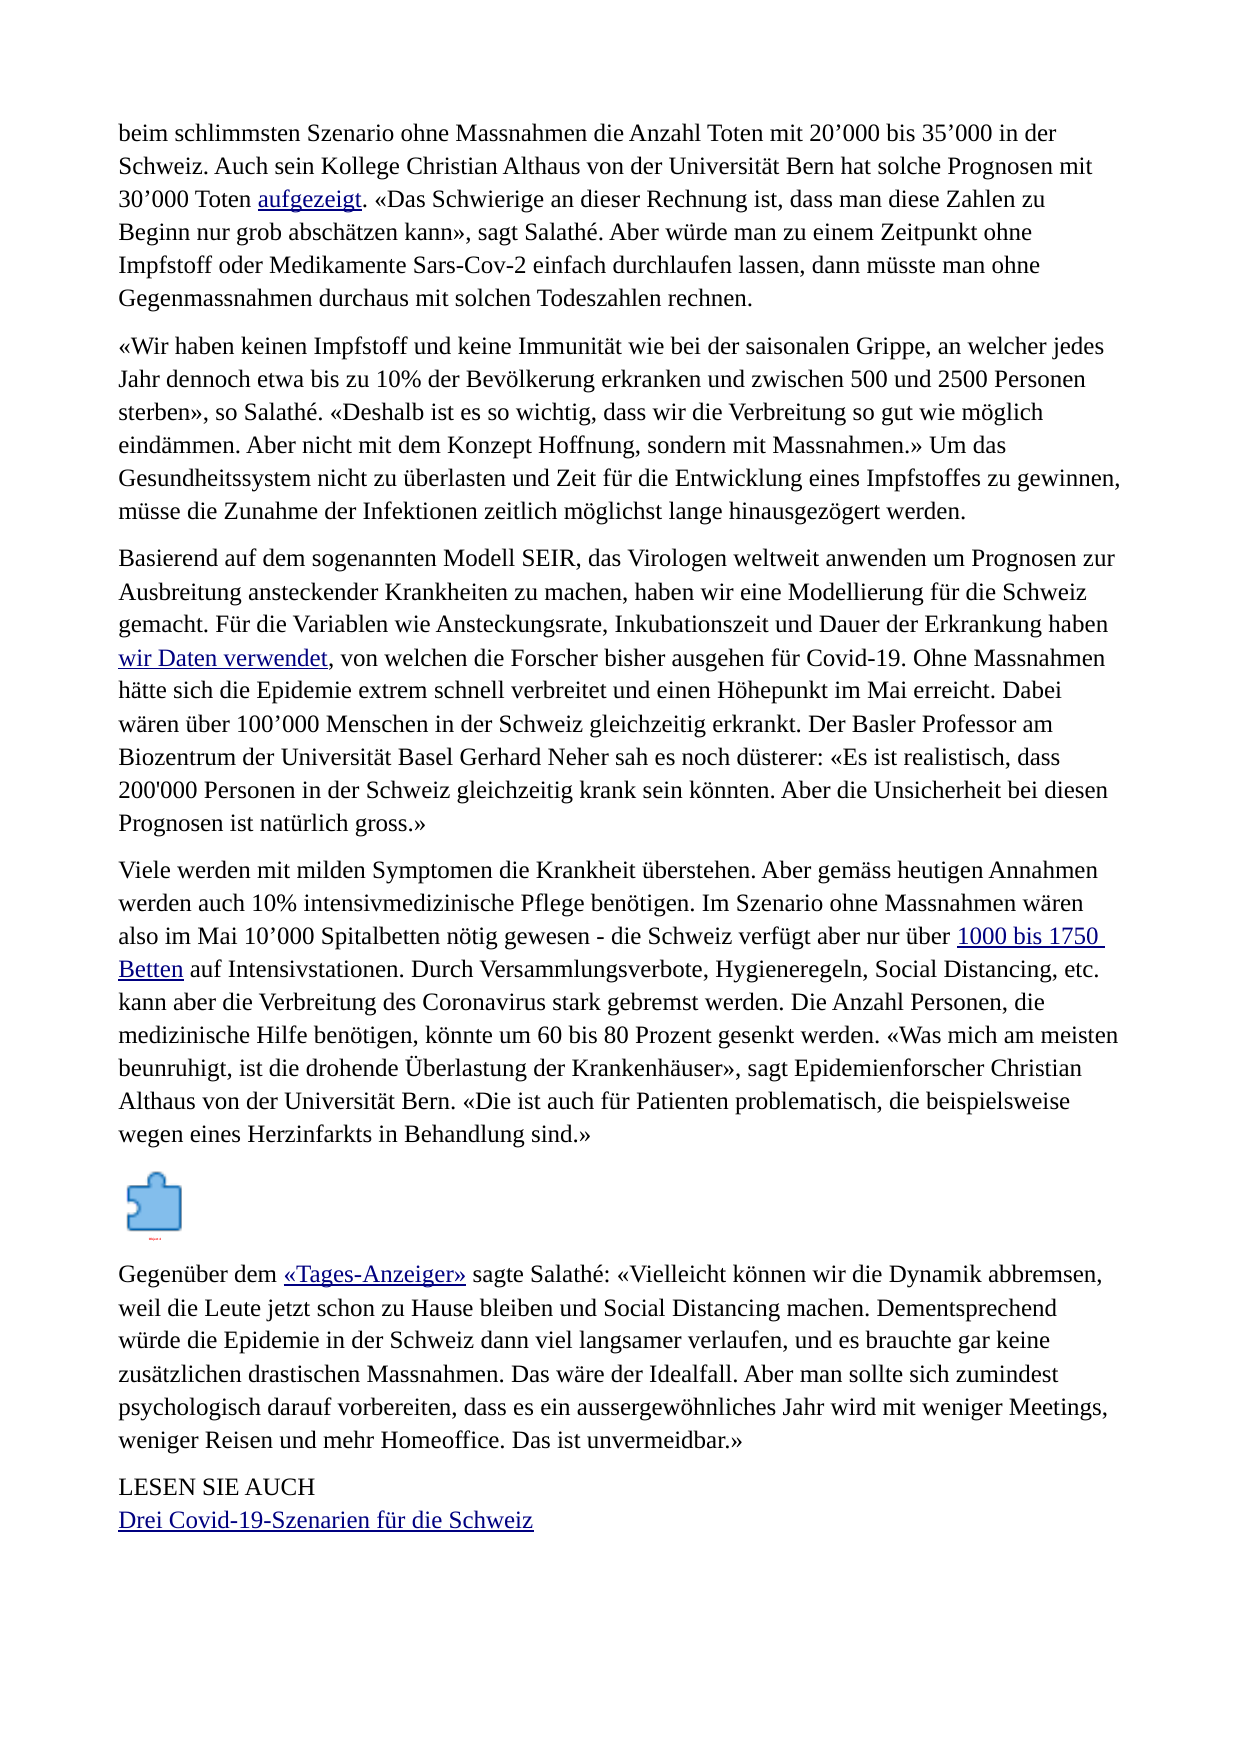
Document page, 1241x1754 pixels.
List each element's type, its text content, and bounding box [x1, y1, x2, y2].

text beim schlimmsten Szenario ohne Massnahmen die Anzahl Toten mit 20’000 bis 35’000 in der Schweiz. Auch sein Kollege Christian Althaus von der Universität Bern hat solche Prognosen mit 30’000 Toten aufgezeigt. «Das Schwierige an dieser Rechnung ist, dass man diese Zahlen zu Beginn nur grob abschätzen kann», sagt Salathé. Aber würde man zu einem Zeitpunkt ohne Impfstoff oder Medikamente Sars-Cov-2 einfach durchlaufen lassen, dann müsste man ohne Gegenmassnahmen durchaus mit solchen Todeszahlen rechnen. [118, 118, 1122, 312]
text Basierend auf dem sogenannten Modell SEIR, das Virologen weltweit anwenden um Prognosen zur Ausbreitung ansteckender Krankheiten zu machen, haben wir eine Modellierung für die Schweiz gemacht. Für die Variablen wie Ansteckungsrate, Inkubationszeit und Dauer der Erkrankung haben wir Daten verwendet, von welchen die Forscher bisher ausgehen für Covid-19. Ohne Massnahmen hätte sich die Epidemie extrem schnell verbreitet und einen Höhepunkt im Mai erreicht. Dabei wären über 100’000 Menschen in der Schweiz gleichzeitig erkrankt. Der Basler Professor am Biozentrum der Universität Basel Gerhard Neher sah es noch düsterer: «Es ist realistisch, dass 200'000 Personen in der Schweiz gleichzeitig krank sein könnten. Aber die Unsicherheit bei diesen Prognosen ist natürlich gross.» [118, 543, 1122, 836]
text Gegenüber dem «Tages-Anzeiger» sagte Salathé: «Vielleicht können wir die Dynamik abbremsen, weil die Leute jetzt schon zu Hause bleiben und Social Distancing machen. Dementsprechend würde die Epi­demie in der Schweiz dann viel langsamer verlaufen, und es brauchte gar keine zusätzlichen drastischen Massnahmen. Das wäre der Idealfall. Aber man sollte sich zumindest psychologisch darauf vorbereiten, dass es ein aussergewöhnliches Jahr wird mit weniger Meetings, weniger Reisen und mehr Homeoffice. Das ist unvermeidbar.» [118, 1259, 1122, 1453]
text «Wir haben keinen Impfstoff und keine Immunität wie bei der saisonalen Grippe, an welcher jedes Jahr dennoch etwa bis zu 10% der Bevölkerung erkranken und zwischen 500 und 2500 Personen sterben», so Salathé. «Deshalb ist es so wichtig, dass wir die Verbreitung so gut wie möglich eindämmen. Aber nicht mit dem Konzept Hoffnung, sondern mit Massnahmen.» Um das Gesundheitssystem nicht zu überlasten und Zeit für die Entwicklung eines Impfstoffes zu gewinnen, müsse die Zunahme der Infektionen zeitlich möglichst lange hinausgezögert werden. [118, 331, 1122, 525]
text Viele werden mit milden Symptomen die Krankheit überstehen. Aber gemäss heutigen Annahmen werden auch 10% intensivmedizinische Pflege benötigen. Im Szenario ohne Massnahmen wären also im Mai 10’000 Spitalbetten nötig gewesen - die Schweiz verfügt aber nur über 1000 bis 1750 Betten auf Intensivstationen. Durch Versammlungsverbote, Hygieneregeln, Social Distancing, etc. kann aber die Verbreitung des Coronavirus stark gebremst werden. Die Anzahl Personen, die medizinische Hilfe benötigen, könnte um 60 bis 80 Prozent gesenkt werden. «Was mich am meisten beunruhigt, ist die drohende Überlastung der Krankenhäuser», sagt Epidemienforscher Christian Althaus von der Universität Bern. «Die ist auch für Patienten problematisch, die beispielsweise wegen eines Herzinfarkts in Behandlung sind.» [118, 855, 1122, 1148]
text LESEN SIE AUCH Drei Covid-19-Szenarien für die Schweiz [118, 1472, 1122, 1534]
